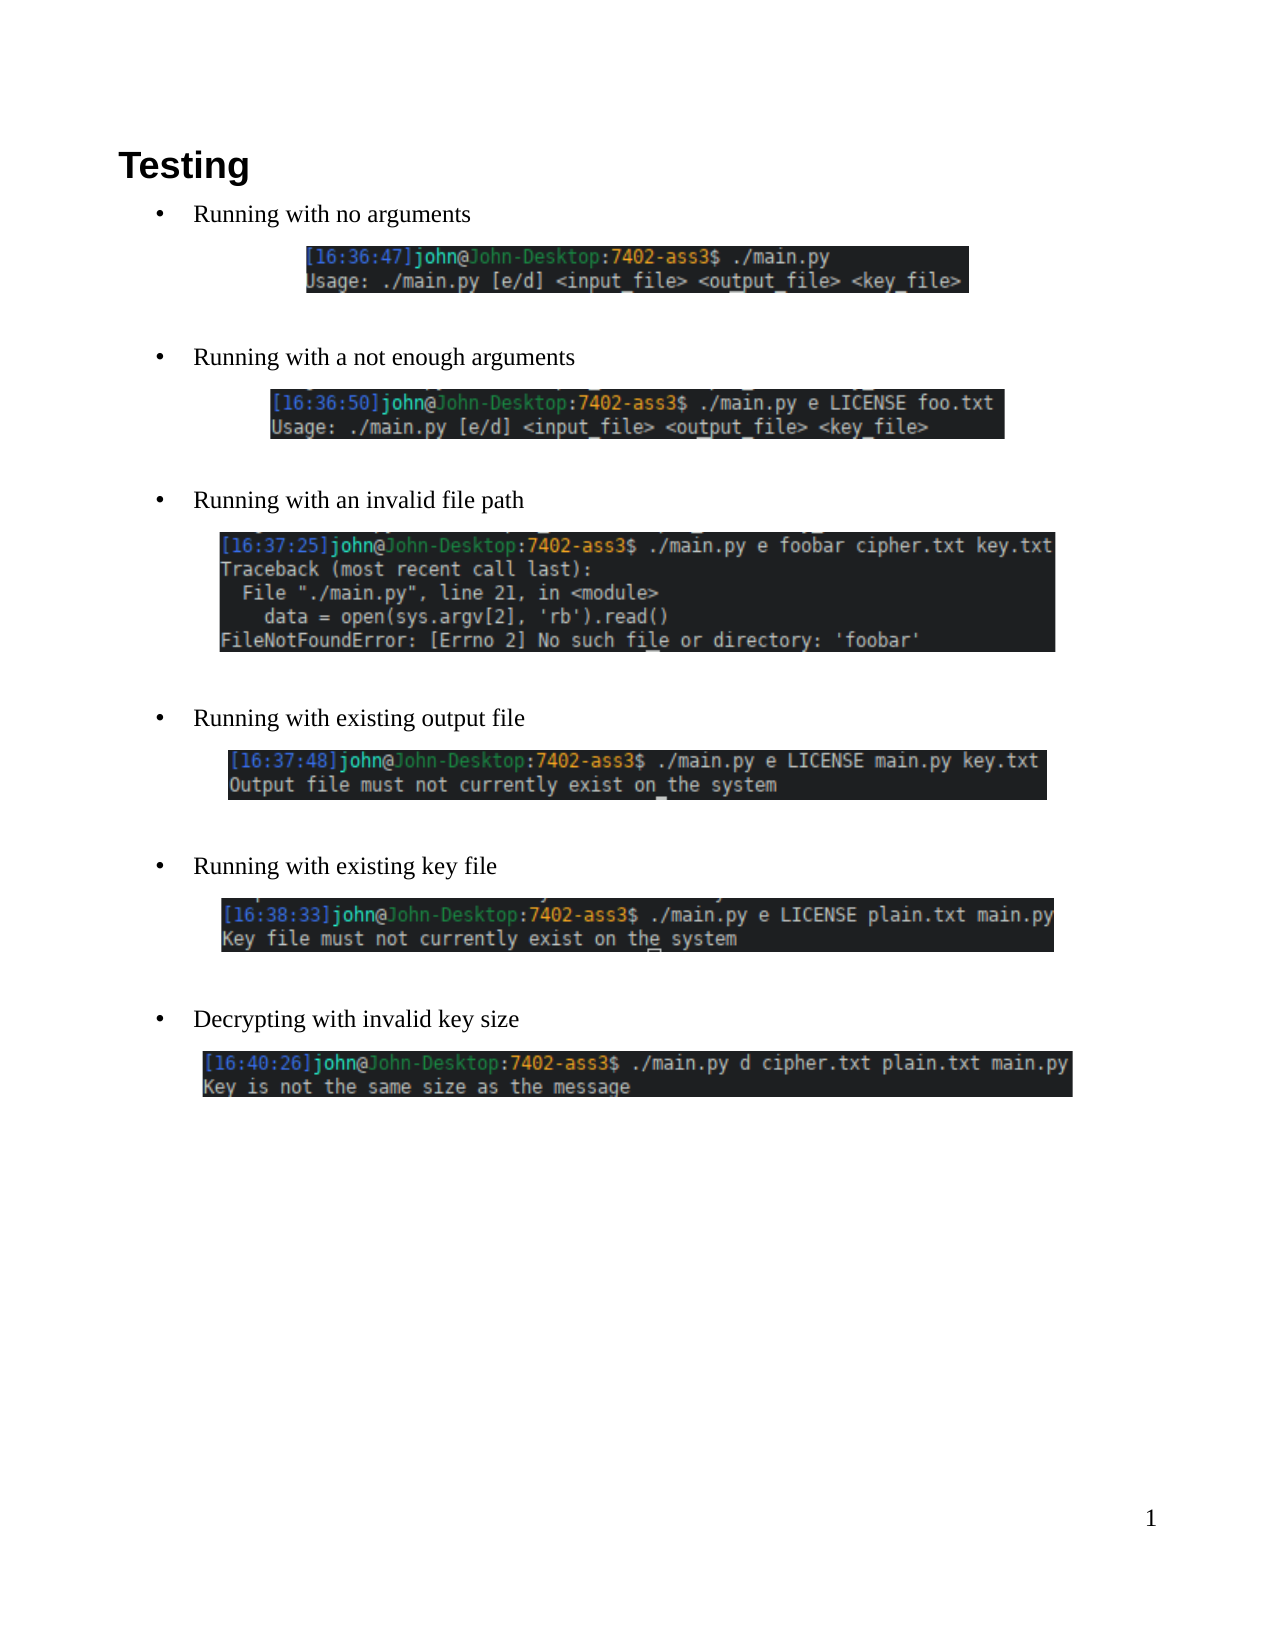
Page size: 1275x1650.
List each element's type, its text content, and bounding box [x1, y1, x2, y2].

picture [219, 532, 1056, 652]
list Running with an invalid file path [156, 485, 1157, 514]
list Running with no arguments [156, 199, 1157, 228]
subtitle Testing [118, 143, 1157, 187]
list Running with a not enough arguments [156, 342, 1157, 371]
picture [270, 389, 1005, 439]
picture [202, 1051, 1073, 1097]
list Running with existing output file [156, 703, 1157, 732]
picture [306, 246, 969, 293]
picture [228, 750, 1047, 800]
list Decrypting with invalid key size [156, 1004, 1157, 1032]
picture [221, 898, 1054, 952]
list Running with existing key file [156, 851, 1157, 880]
